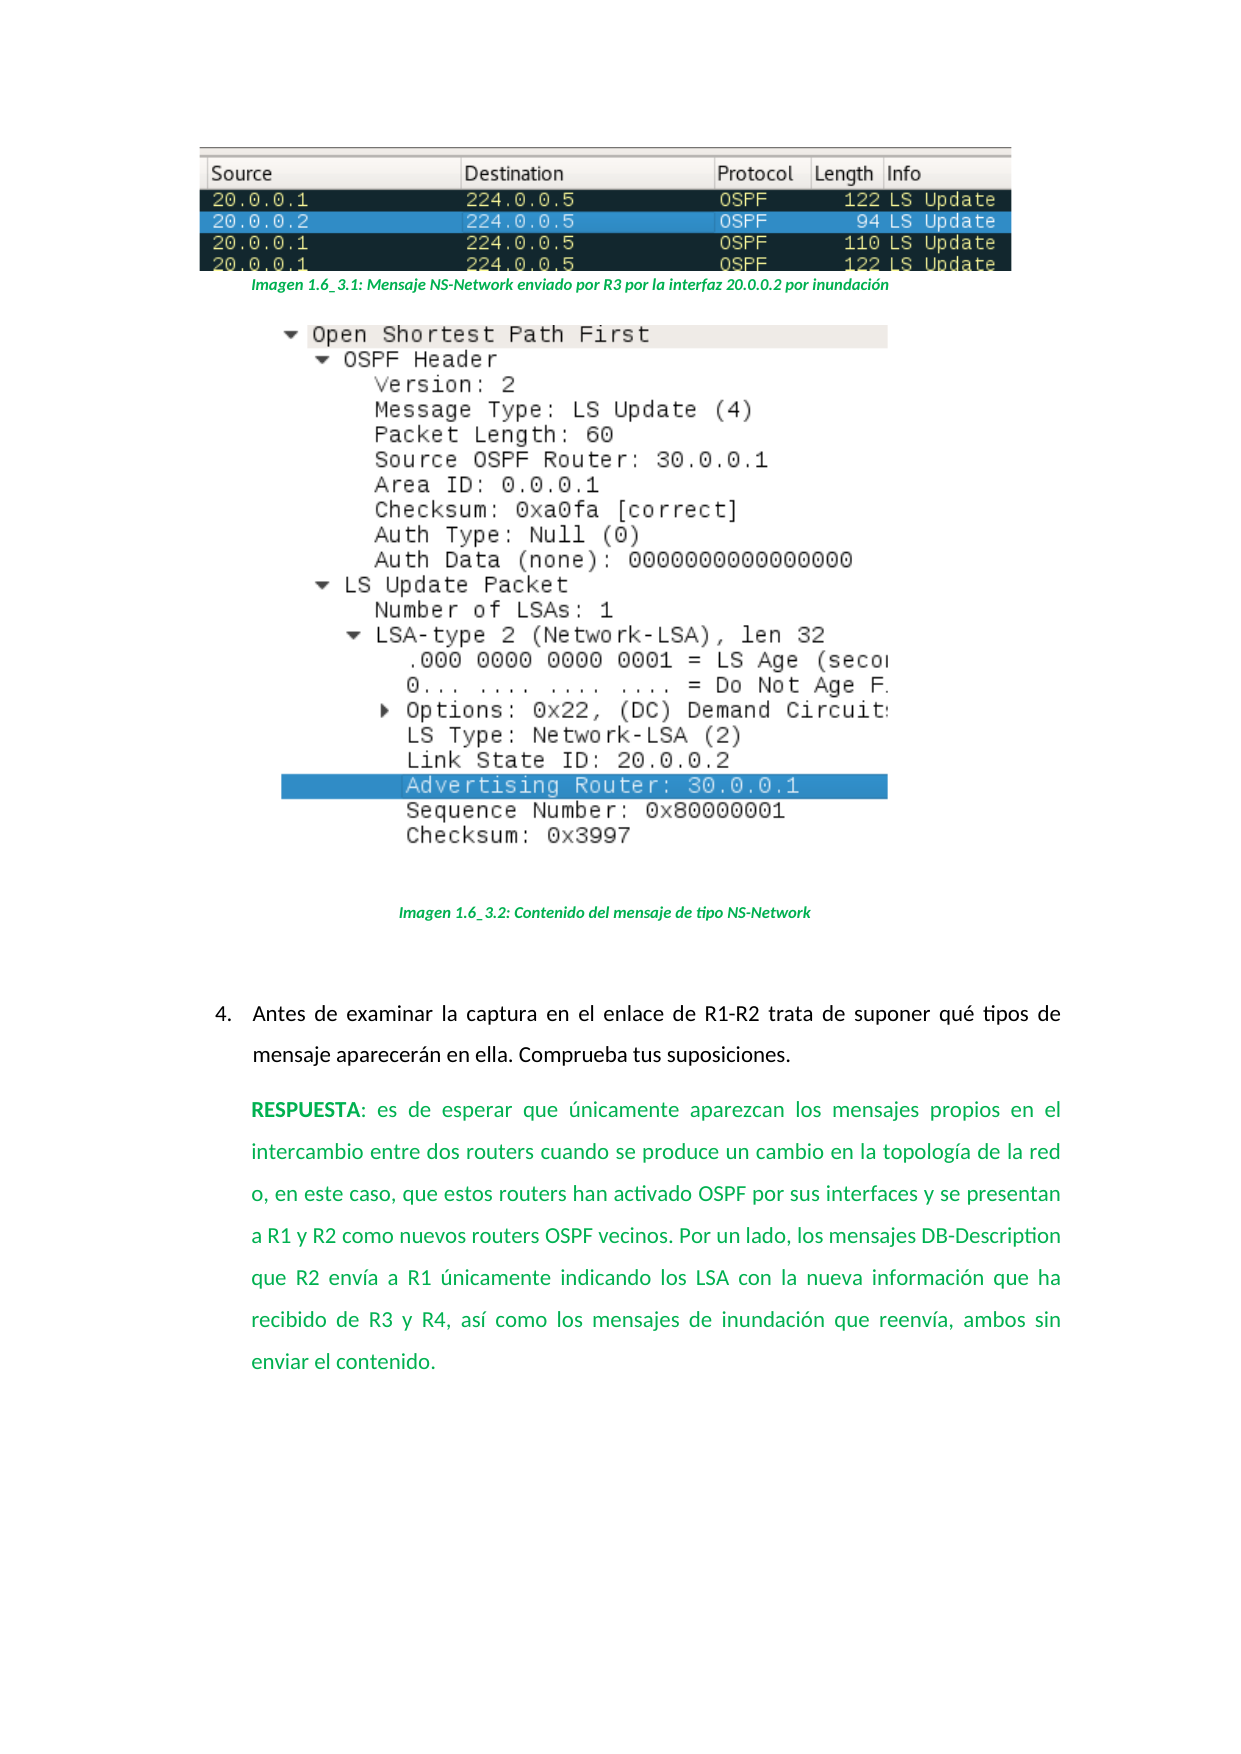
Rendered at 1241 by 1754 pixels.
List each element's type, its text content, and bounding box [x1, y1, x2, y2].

text Imagen 1.6_3.1: Mensaje NS-Network enviado por R3 por la interfaz 20.0.0.2 por inundación [251, 148, 1063, 294]
text RESPUESTA: es de esperar que únicamente aparezcan los mensajes propios en el intercambio entre dos routers cuando se produce un cambio en la topología de la red o, en este caso, que estos routers han activado OSPF por sus interfaces y se presentan a R1 y R2 como nuevos routers OSPF vecinos. Por un lado, los mensajes DB-Description que R2 envía a R1 únicamente indicando los LSA con la nueva información que ha recibido de R3 y R4, así como los mensajes de inundación que reenvía, ambos sin enviar el contenido. [251, 1095, 1063, 1375]
list Antes de examinar la captura en el enlace de R1-R2 trata de suponer qué tipos de mensaje aparecerán en ella. Comprueba tus suposiciones. [215, 999, 1063, 1069]
text Imagen 1.6_3.2: Contenido del mensaje de tipo NS-Network [326, 903, 1063, 923]
